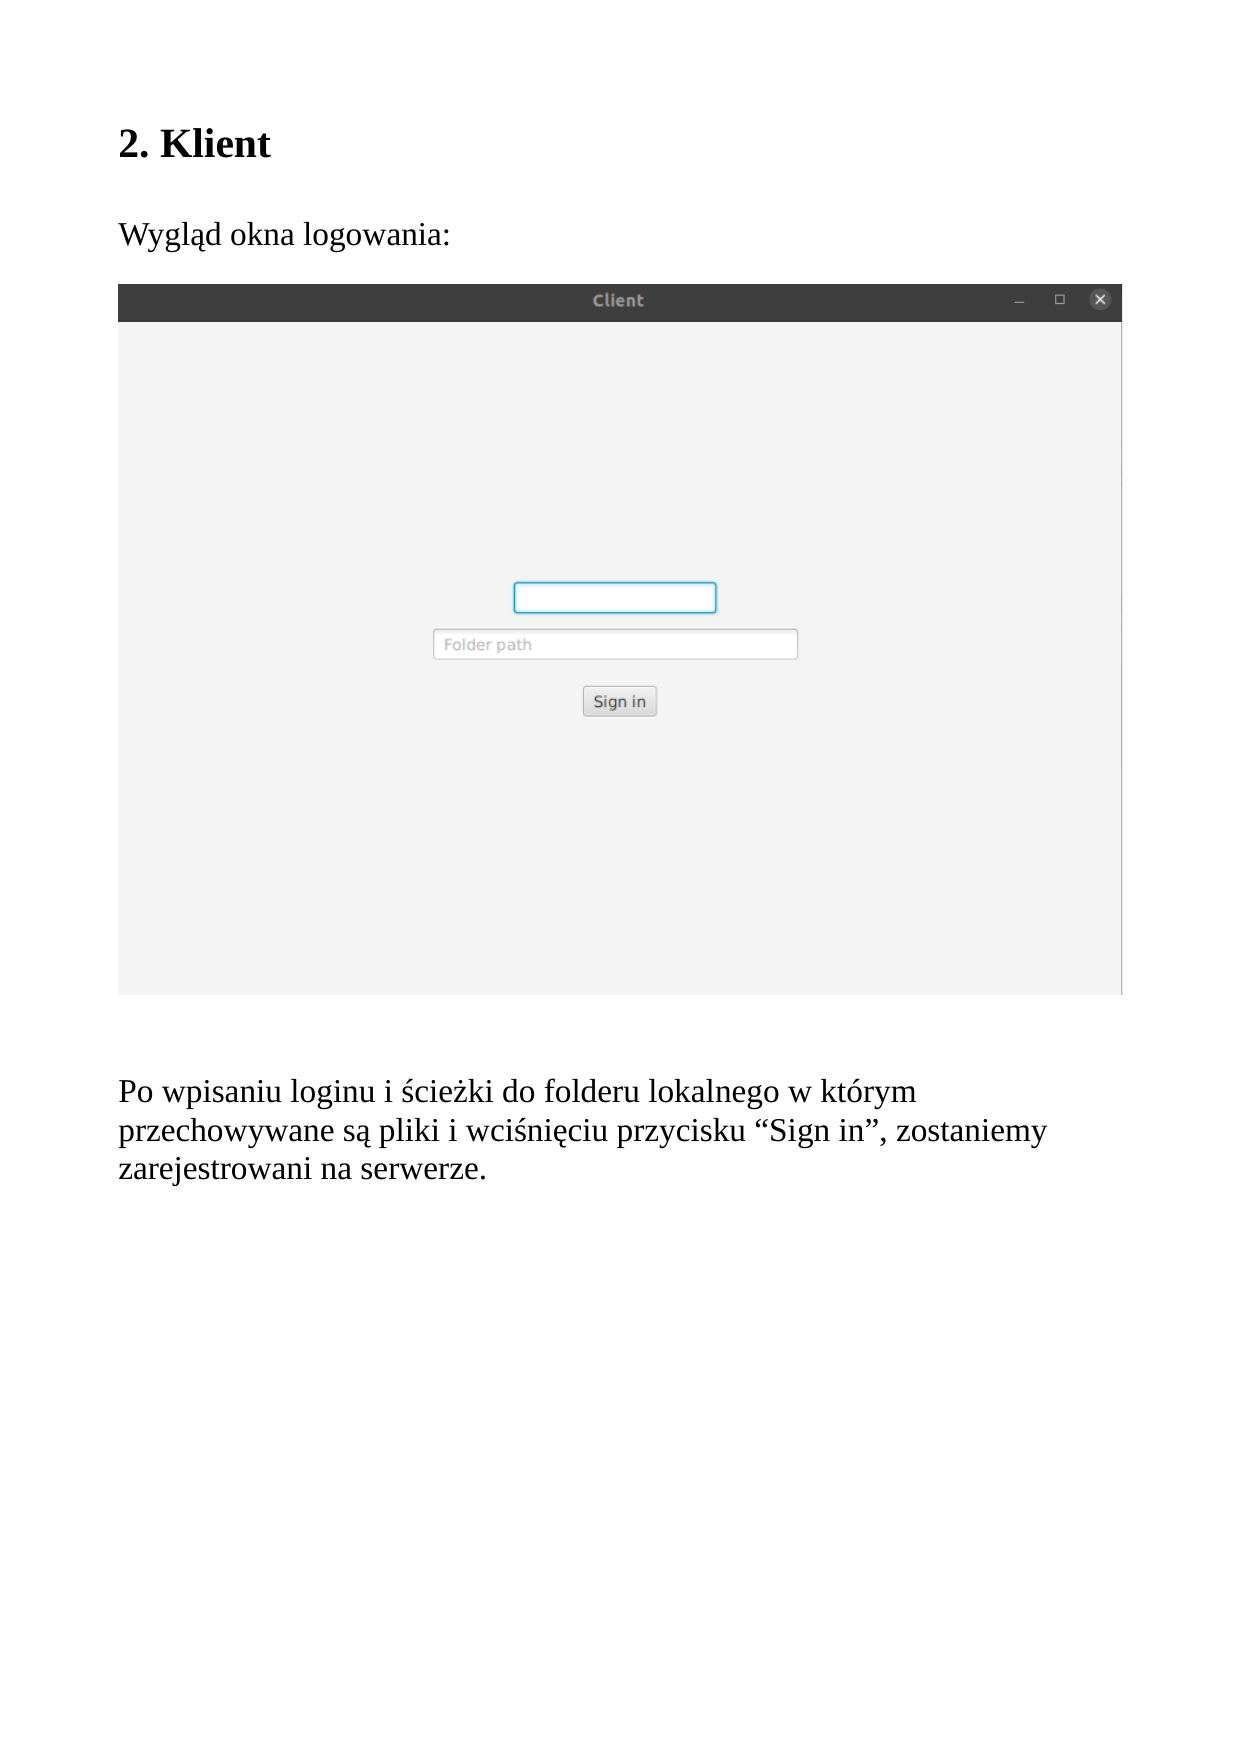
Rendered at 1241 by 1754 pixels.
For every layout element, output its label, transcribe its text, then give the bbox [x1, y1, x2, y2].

text 2. Klient [118, 118, 1122, 166]
picture [118, 284, 1123, 995]
text Wygląd okna logowania: [118, 214, 1122, 252]
text Po wpisaniu loginu i ścieżki do folderu lokalnego w którym przechowywane są pliki i wciśnięciu przycisku “Sign in”, zostaniemy zarejestrowani na serwerze. [118, 1072, 1122, 1187]
